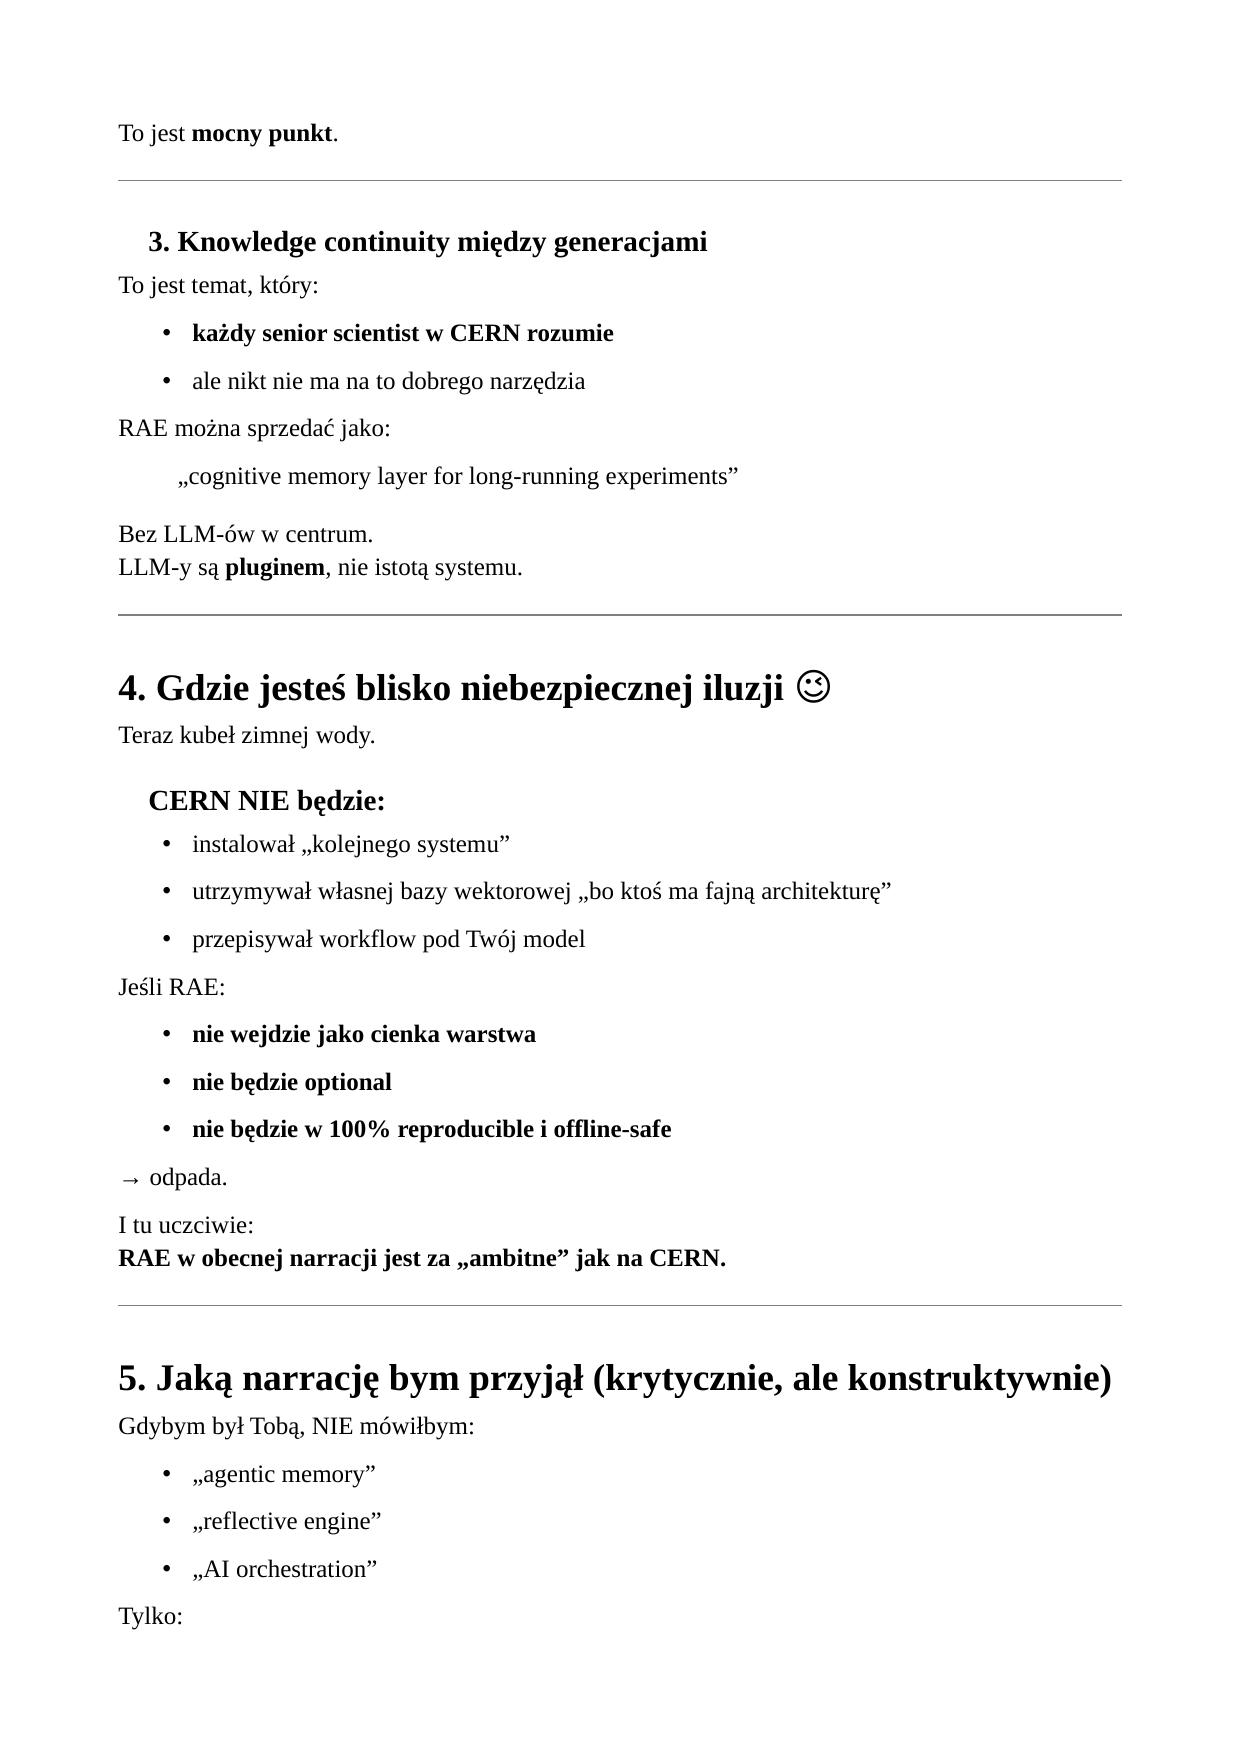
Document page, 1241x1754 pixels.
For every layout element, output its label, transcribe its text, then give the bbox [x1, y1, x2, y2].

subtitle 5. Jaką narrację bym przyjął (krytycznie, ale konstruktywnie) [118, 1355, 1122, 1398]
text Teraz kubeł zimnej wody. [118, 721, 1122, 749]
text To jest mocny punkt. [118, 118, 1122, 147]
list „AI orchestration” [162, 1554, 1122, 1583]
text To jest temat, który: [118, 271, 1122, 299]
list nie będzie w 100% reproducible i offline-safe [162, 1114, 1122, 1143]
text Gdybym był Tobą, NIE mówiłbym: [118, 1411, 1122, 1440]
list przepisywał workflow pod Twój model [162, 924, 1122, 953]
text „cognitive memory layer for long-running experiments” [177, 461, 1063, 490]
list nie będzie optional [162, 1067, 1122, 1096]
list instalował „kolejnego systemu” [162, 829, 1122, 858]
list „reflective engine” [162, 1506, 1122, 1535]
subtitle ✅ 3. Knowledge continuity między generacjami [118, 224, 1122, 258]
subtitle ❌ CERN NIE będzie: [118, 783, 1122, 816]
subtitle 4. Gdzie jesteś blisko niebezpiecznej iluzji 😉 [118, 665, 1122, 708]
text RAE można sprzedać jako: [118, 413, 1122, 442]
list ale nikt nie ma na to dobrego narzędzia [162, 366, 1122, 394]
text Bez LLM-ów w centrum. LLM-y są pluginem, nie istotą systemu. [118, 519, 1122, 581]
text I tu uczciwie: RAE w obecnej narracji jest za „ambitne” jak na CERN. [118, 1210, 1122, 1271]
list „agentic memory” [162, 1459, 1122, 1487]
list nie wejdzie jako cienka warstwa [162, 1019, 1122, 1048]
list utrzymywał własnej bazy wektorowej „bo ktoś ma fajną architekturę” [162, 876, 1122, 905]
text → odpada. [118, 1162, 1122, 1191]
text Tylko: [118, 1601, 1122, 1630]
list każdy senior scientist w CERN rozumie [162, 318, 1122, 347]
text Jeśli RAE: [118, 972, 1122, 1000]
